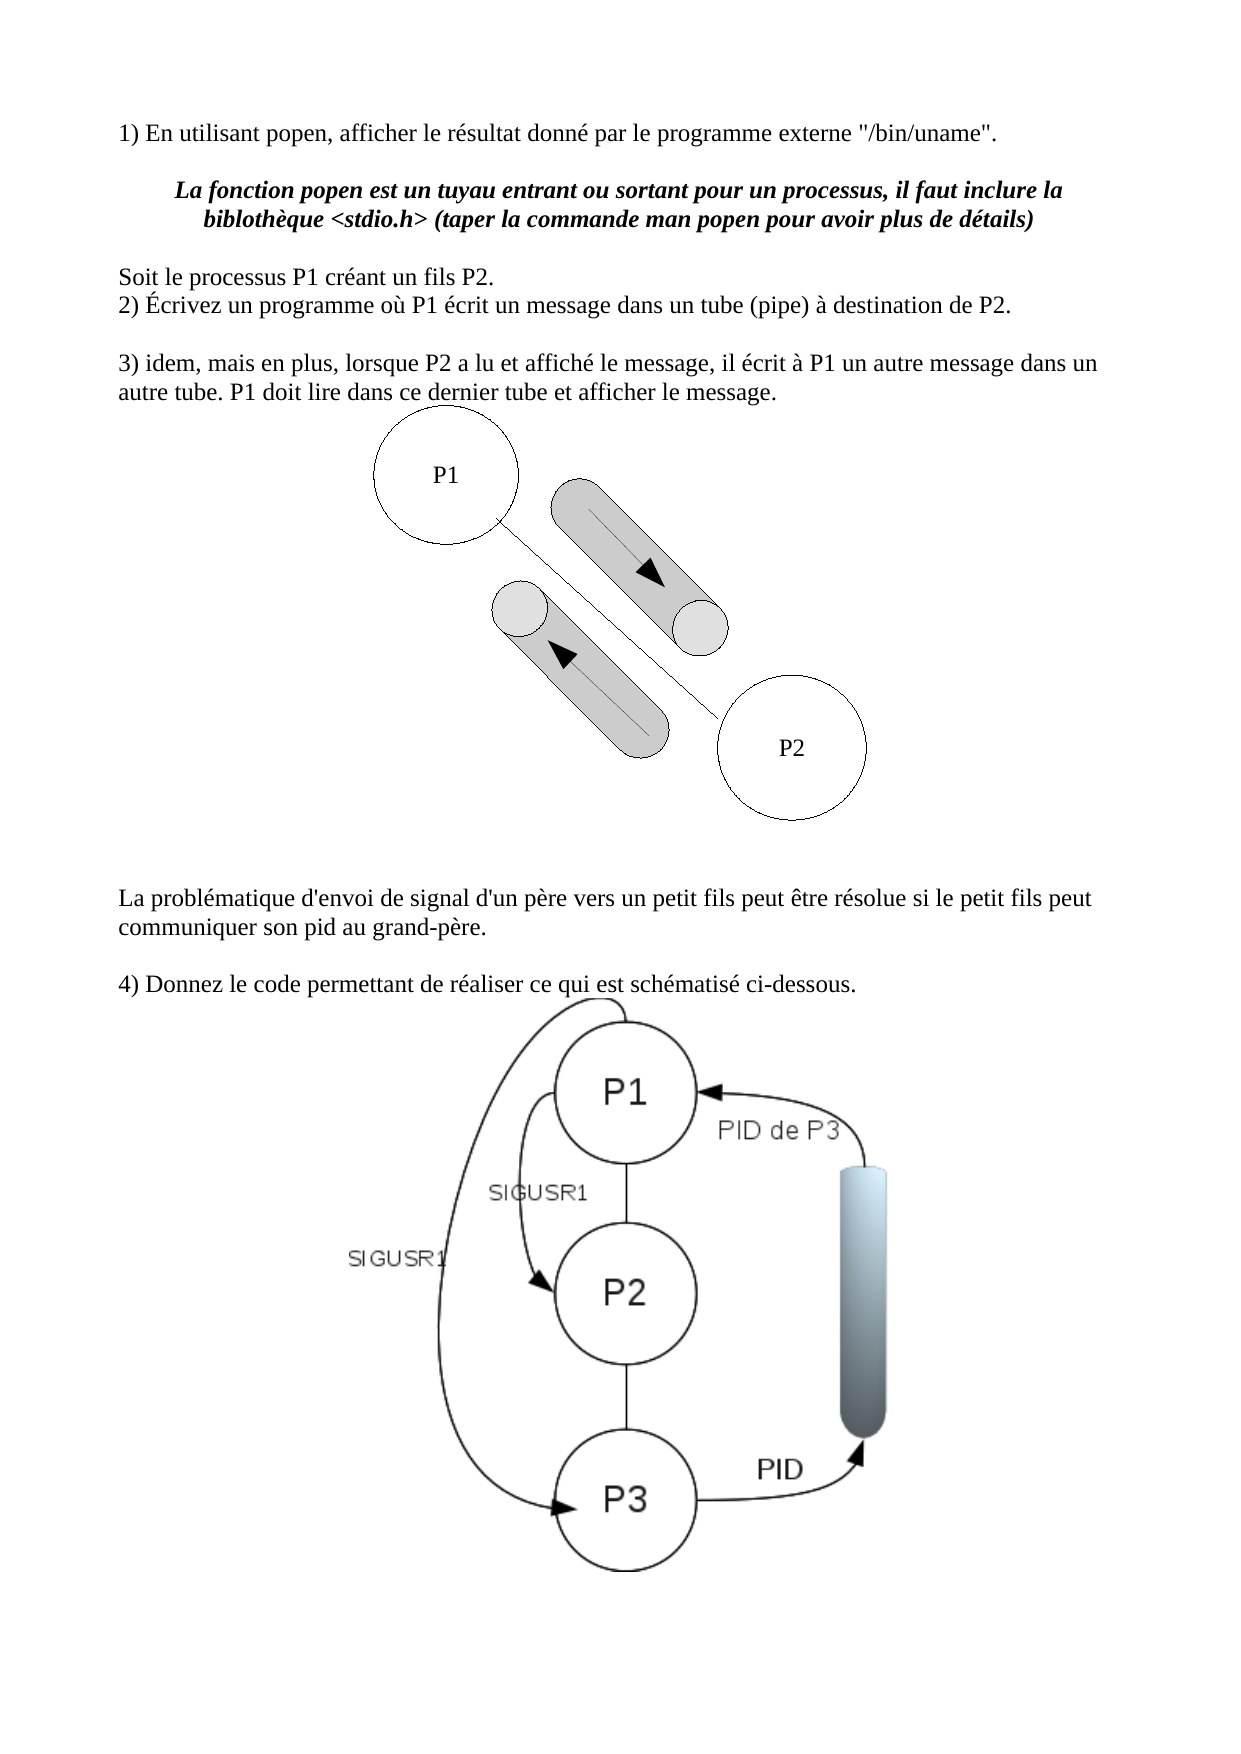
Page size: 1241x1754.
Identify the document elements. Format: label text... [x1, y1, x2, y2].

text 1) En utilisant popen, afficher le résultat donné par le programme externe "/bin/uname". [118, 118, 1122, 147]
picture [349, 998, 892, 1572]
text 2) Écrivez un programme où P1 écrit un message dans un tube (pipe) à destination de P2. [118, 291, 1122, 319]
text 4) Donnez le code permettant de réaliser ce qui est schématisé ci-dessous. [118, 969, 1122, 998]
text Soit le processus P1 créant un fils P2. [118, 262, 1122, 291]
text La problématique d'envoi de signal d'un père vers un petit fils peut être résolue si le petit fils peut communiquer son pid au grand-père. [118, 883, 1122, 941]
text 3) idem, mais en plus, lorsque P2 a lu et affiché le message, il écrit à P1 un autre message dans un autre tube. P1 doit lire dans ce dernier tube et afficher le message. [118, 348, 1122, 406]
text La fonction popen est un tuyau entrant ou sortant pour un processus, il faut inclure la biblothèque <stdio.h> (taper la commande man popen pour avoir plus de détails) [118, 176, 1122, 233]
